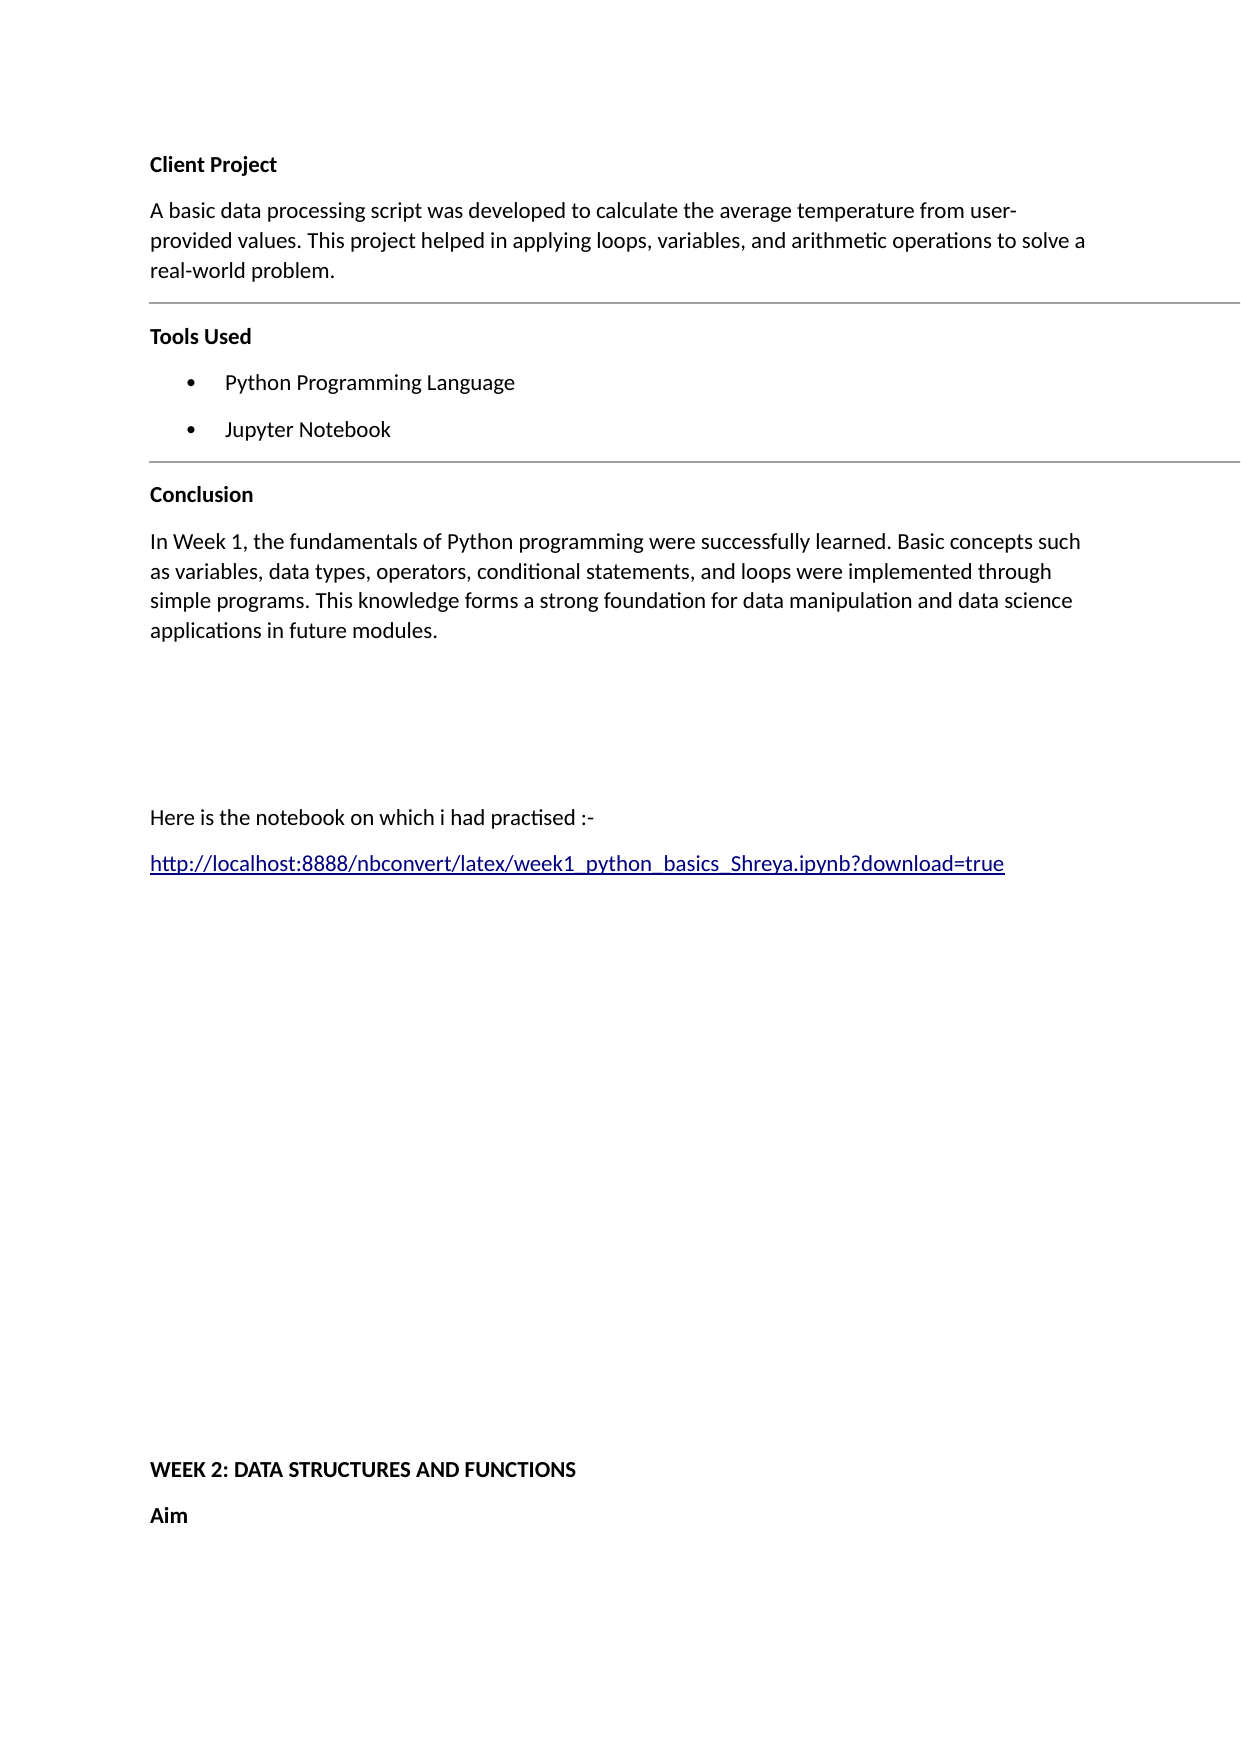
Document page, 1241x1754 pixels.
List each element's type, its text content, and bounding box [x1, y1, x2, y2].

text A basic data processing script was developed to calculate the average temperature from user-provided values. This project helped in applying loops, variables, and arithmetic operations to solve a real-world problem. [150, 197, 1090, 284]
text WEEK 2: DATA STRUCTURES AND FUNCTIONS [150, 1455, 1090, 1483]
text Tools Used [150, 322, 1090, 350]
list Python Programming Language [187, 368, 1090, 396]
text Client Project [150, 150, 1090, 178]
text In Week 1, the fundamentals of Python programming were successfully learned. Basic concepts such as variables, data types, operators, conditional statements, and loops were implemented through simple programs. This knowledge forms a strong foundation for data manipulation and data science applications in future modules. [150, 527, 1090, 644]
text Conclusion [150, 480, 1090, 508]
text Here is the notebook on which i had practised :- [150, 803, 1090, 831]
text Aim [150, 1501, 1090, 1529]
list Jupyter Notebook [187, 415, 1090, 443]
text http://localhost:8888/nbconvert/latex/week1_python_basics_Shreya.ipynb?download=true [150, 849, 1090, 877]
